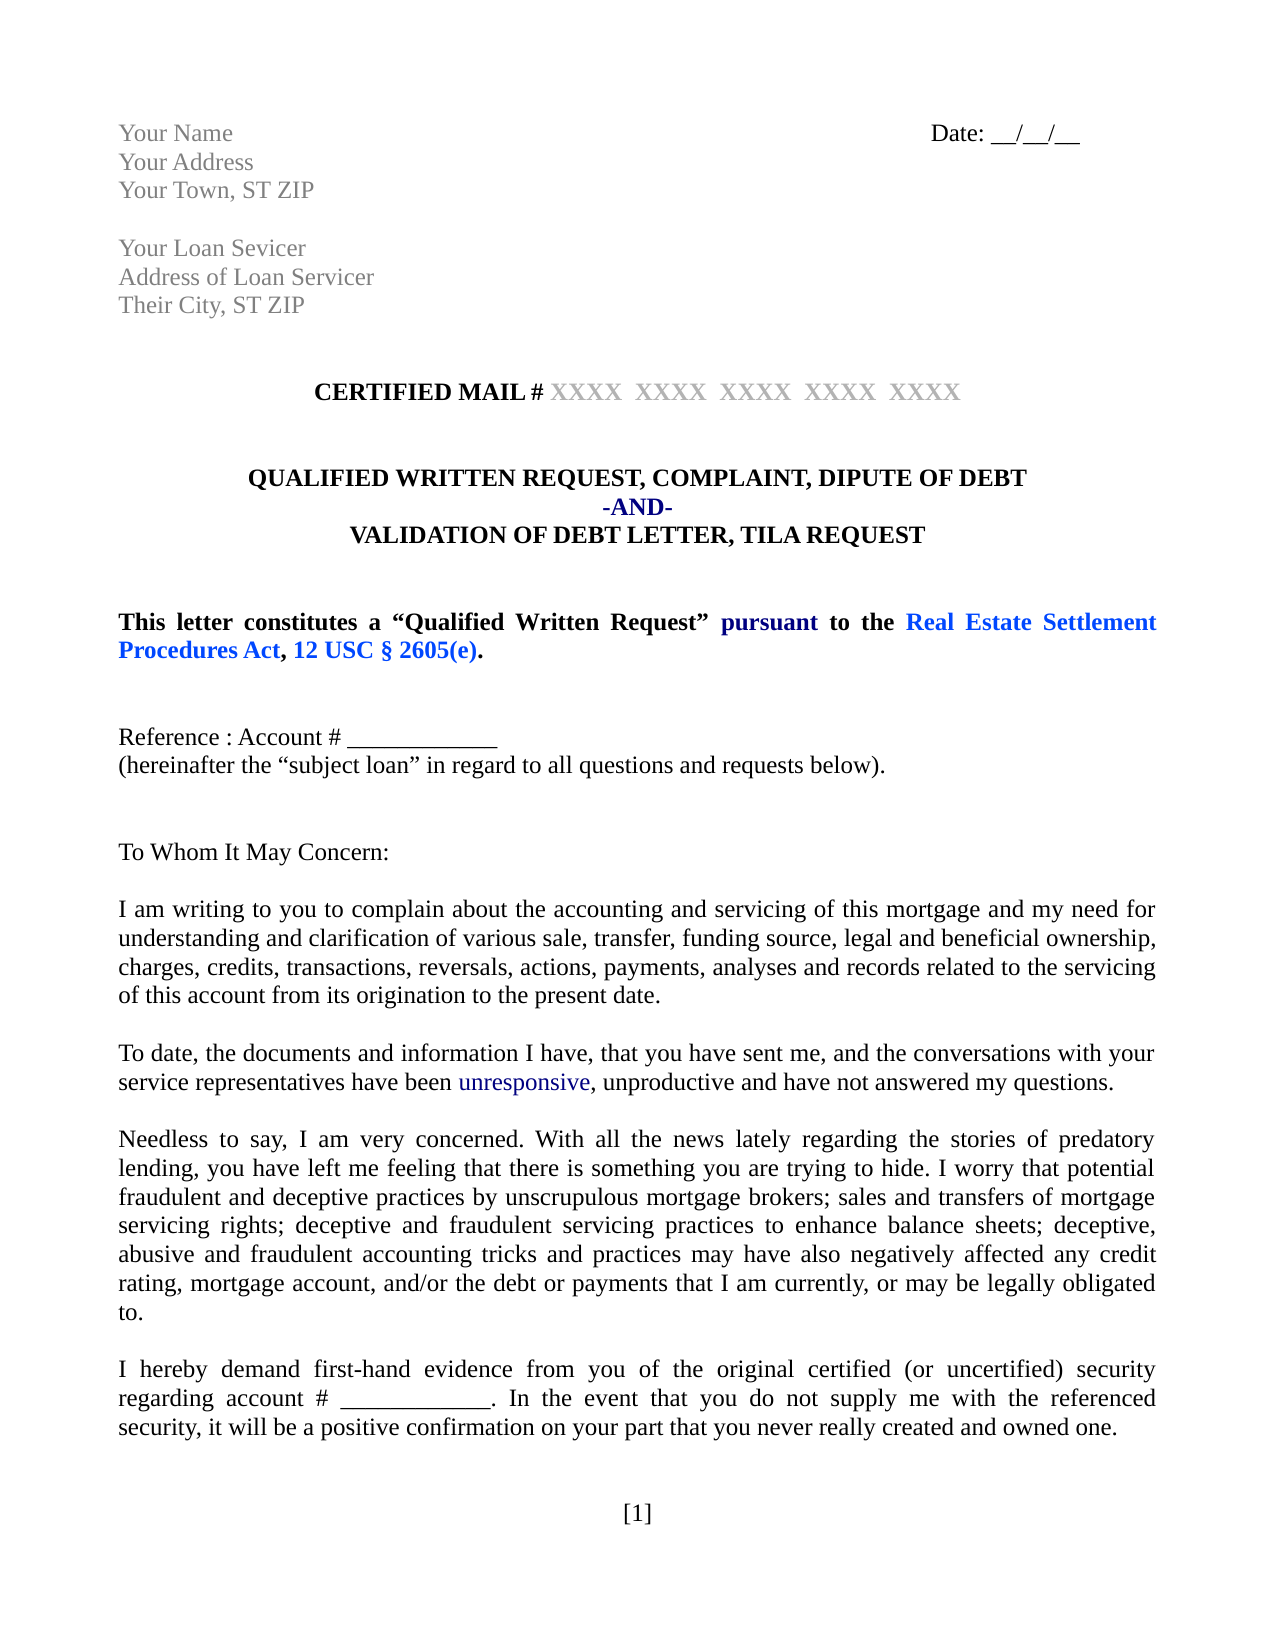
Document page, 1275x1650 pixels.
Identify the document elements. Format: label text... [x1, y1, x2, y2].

text Your Town, ST ZIP [118, 176, 1157, 204]
text CERTIFIED MAIL # XXXX XXXX XXXX XXXX XXXX [118, 377, 1157, 406]
text (hereinafter the “subject loan” in regard to all questions and requests below). [118, 751, 1157, 779]
text To date, the documents and information I have, that you have sent me, and the conversations with your service representatives have been unresponsive, unproductive and have not answered my questions. [118, 1038, 1157, 1096]
text Address of Loan Servicer [118, 262, 1157, 291]
text I am writing to you to complain about the accounting and servicing of this mortgage and my need for understanding and clarification of various sale, transfer, funding source, legal and beneficial ownership, charges, credits, transactions, reversals, actions, payments, analyses and records related to the servicing of this account from its origination to the present date. [118, 894, 1157, 1009]
text Their City, ST ZIP [118, 291, 1157, 319]
text [1] [118, 1498, 1157, 1527]
text Reference : Account # ____________ [118, 722, 1157, 751]
text Your Name Date: __/__/__ [118, 118, 1157, 147]
text I hereby demand first-hand evidence from you of the original certified (or uncertified) security regarding account # ____________. In the event that you do not supply me with the referenced security, it will be a positive confirmation on your part that you never really created and owned one. [118, 1354, 1157, 1441]
text Your Address [118, 147, 1157, 176]
text Needless to say, I am very concerned. With all the news lately regarding the stories of predatory lending, you have left me feeling that there is something you are trying to hide. I worry that potential fraudulent and deceptive practices by unscrupulous mortgage brokers; sales and transfers of mortgage servicing rights; deceptive and fraudulent servicing practices to enhance balance sheets; deceptive, abusive and fraudulent accounting tricks and practices may have also negatively affected any credit rating, mortgage account, and/or the debt or payments that I am currently, or may be legally obligated to. [118, 1124, 1157, 1326]
text To Whom It May Concern: [118, 837, 1157, 866]
text Your Loan Sevicer [118, 233, 1157, 262]
text -AND- [118, 492, 1157, 521]
text VALIDATION OF DEBT LETTER, TILA REQUEST [118, 521, 1157, 549]
text QUALIFIED WRITTEN REQUEST, COMPLAINT, DIPUTE OF DEBT [118, 463, 1157, 492]
text This letter constitutes a “Qualified Written Request” pursuant to the Real Estate Settlement Procedures Act, 12 USC § 2605(e). [118, 607, 1157, 664]
